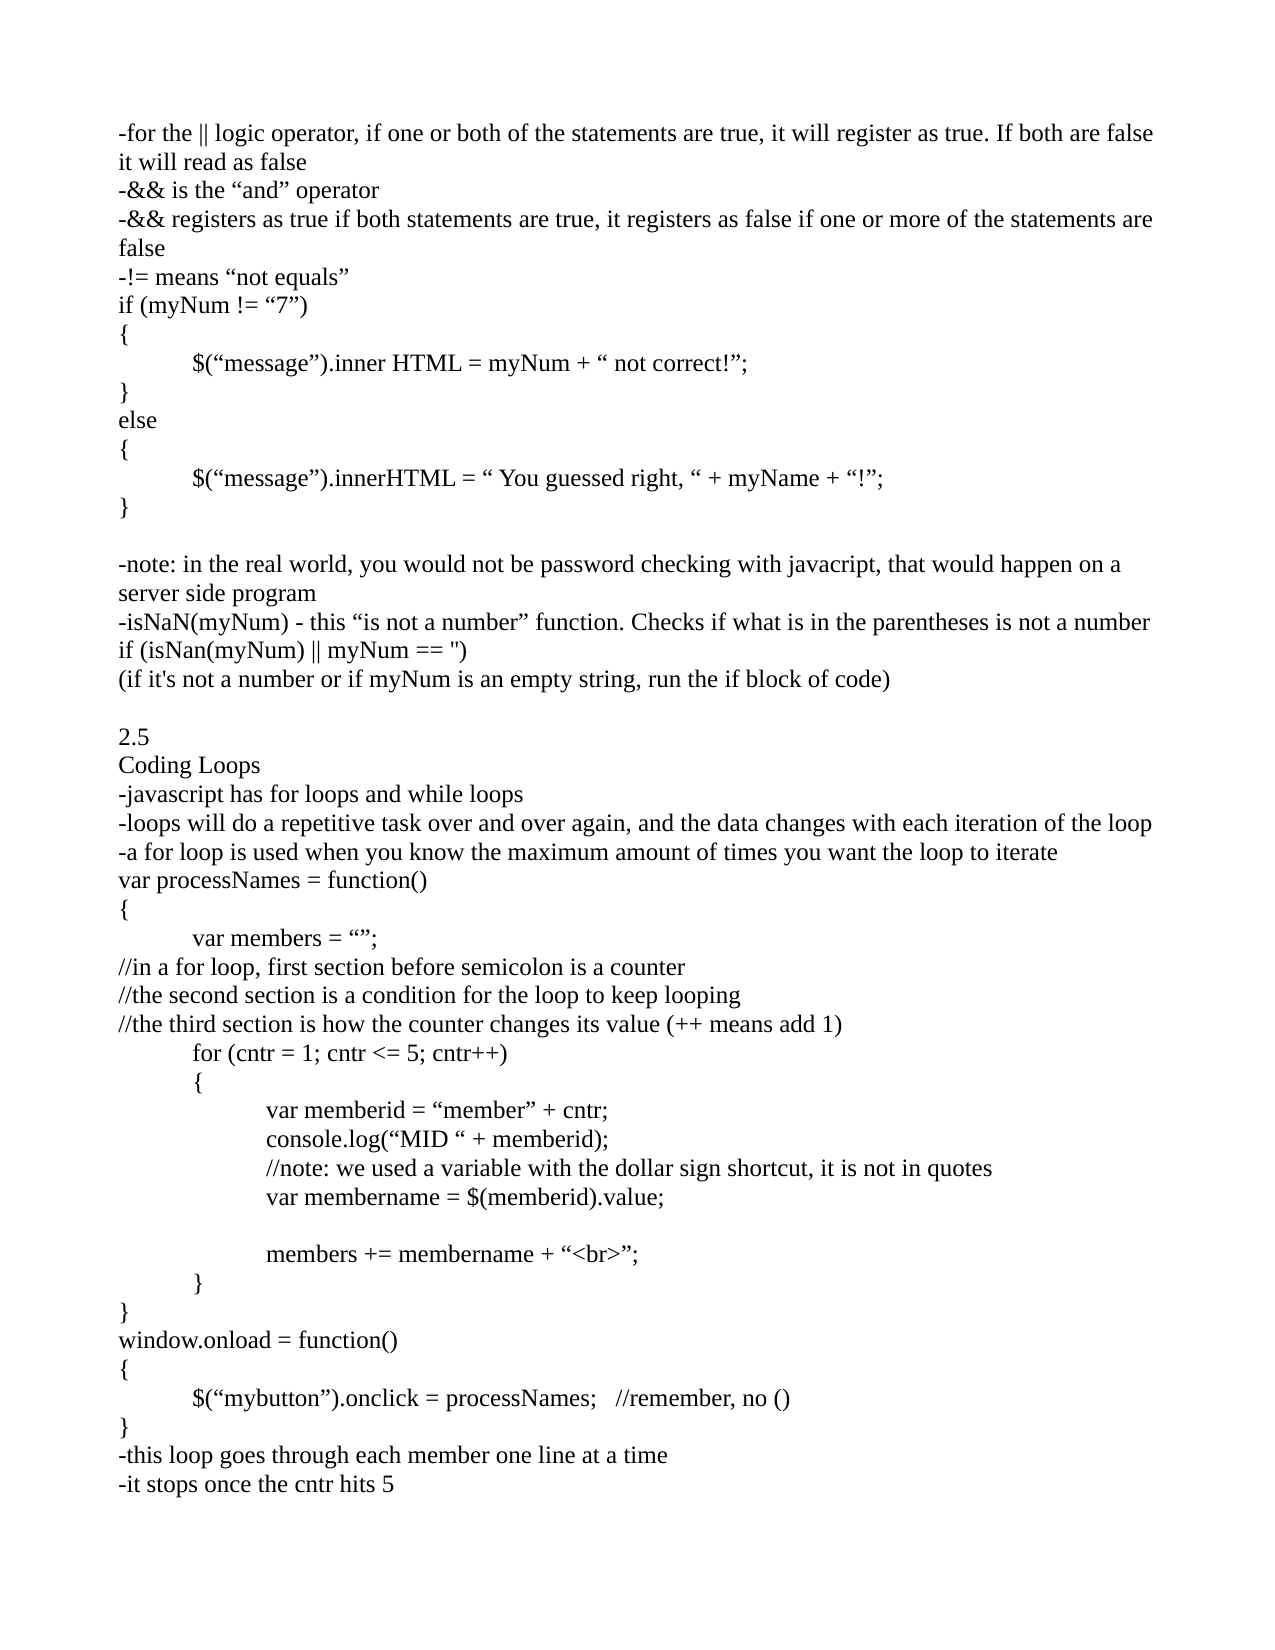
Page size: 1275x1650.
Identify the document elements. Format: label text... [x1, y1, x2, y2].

text { [118, 1067, 1157, 1096]
text { [118, 319, 1157, 348]
text -javascript has for loops and while loops [118, 779, 1157, 808]
text Coding Loops [118, 751, 1157, 779]
text -for the || logic operator, if one or both of the statements are true, it will register as true. If both are false it will read as false [118, 118, 1157, 176]
text $(“message”).innerHTML = “ You guessed right, “ + myName + “!”; [118, 463, 1157, 492]
text //in a for loop, first section before semicolon is a counter [118, 952, 1157, 981]
text var membername = $(memberid).value; [118, 1182, 1157, 1211]
text -isNaN(myNum) - this “is not a number” function. Checks if what is in the parentheses is not a number [118, 607, 1157, 636]
text -a for loop is used when you know the maximum amount of times you want the loop to iterate [118, 837, 1157, 866]
text -&& is the “and” operator [118, 176, 1157, 204]
text -&& registers as true if both statements are true, it registers as false if one or more of the statements are false [118, 204, 1157, 262]
text window.onload = function() [118, 1326, 1157, 1354]
text { [118, 434, 1157, 463]
text { [118, 1354, 1157, 1383]
text for (cntr = 1; cntr <= 5; cntr++) [118, 1038, 1157, 1067]
text (if it's not a number or if myNum is an empty string, run the if block of code) [118, 664, 1157, 693]
text -!= means “not equals” [118, 262, 1157, 291]
text } [118, 377, 1157, 406]
text } [118, 1268, 1157, 1297]
text 2.5 [118, 722, 1157, 751]
text var processNames = function() [118, 866, 1157, 894]
text members += membername + “<br>”; [118, 1239, 1157, 1268]
text else [118, 406, 1157, 434]
text } [118, 1297, 1157, 1326]
text -it stops once the cntr hits 5 [118, 1469, 1157, 1498]
text -loops will do a repetitive task over and over again, and the data changes with each iteration of the loop [118, 808, 1157, 837]
text //the second section is a condition for the loop to keep looping [118, 981, 1157, 1009]
text } [118, 1412, 1157, 1441]
text //note: we used a variable with the dollar sign shortcut, it is not in quotes [118, 1153, 1157, 1182]
text if (isNan(myNum) || myNum == '') [118, 636, 1157, 664]
text //the third section is how the counter changes its value (++ means add 1) [118, 1009, 1157, 1038]
text -this loop goes through each member one line at a time [118, 1441, 1157, 1469]
text $(“message”).inner HTML = myNum + “ not correct!”; [118, 348, 1157, 377]
text if (myNum != “7”) [118, 291, 1157, 319]
text $(“mybutton”).onclick = processNames; //remember, no () [118, 1383, 1157, 1412]
text var members = “”; [118, 923, 1157, 952]
text } [118, 492, 1157, 521]
text -note: in the real world, you would not be password checking with javacript, that would happen on a server side program [118, 549, 1157, 607]
text var memberid = “member” + cntr; [118, 1096, 1157, 1124]
text console.log(“MID “ + memberid); [118, 1124, 1157, 1153]
text { [118, 894, 1157, 923]
